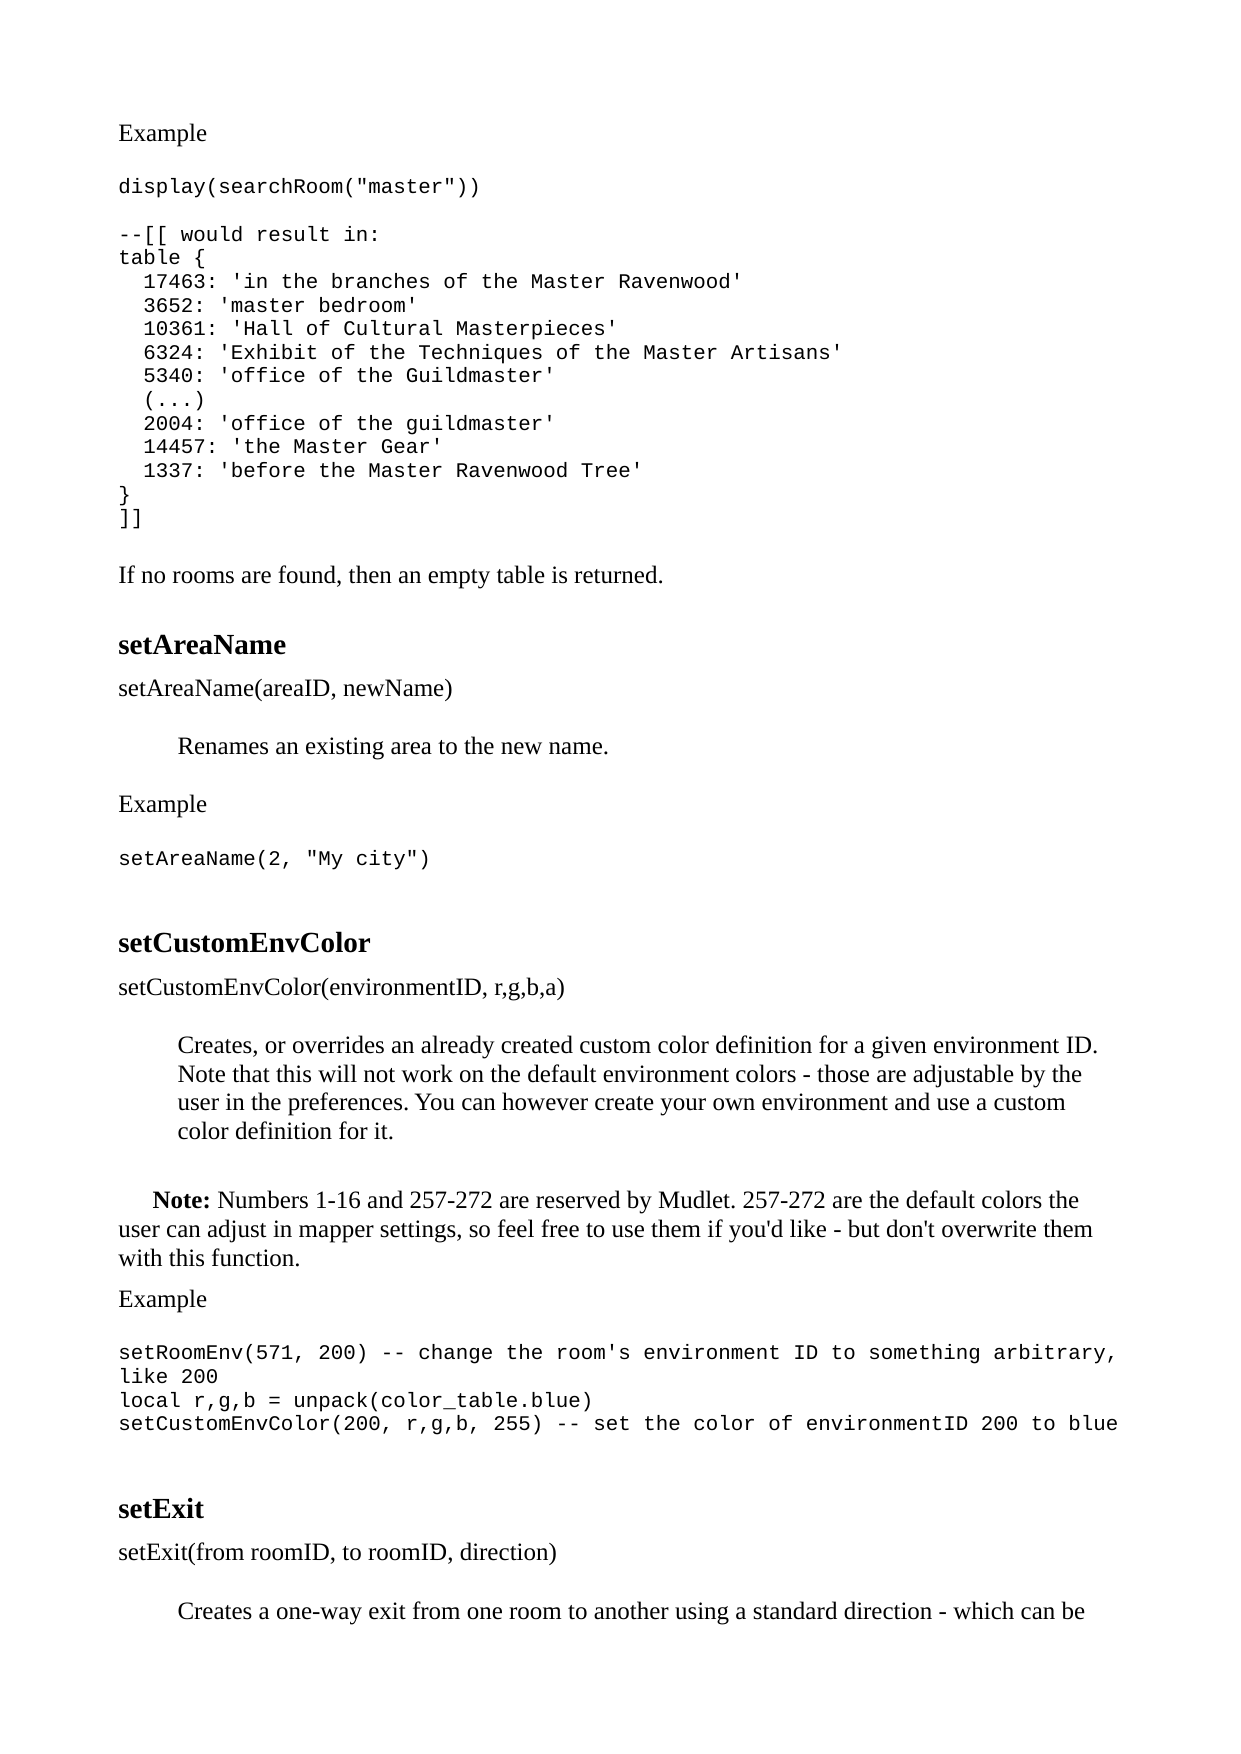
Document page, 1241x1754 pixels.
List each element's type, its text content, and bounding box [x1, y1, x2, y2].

subtitle Example [118, 1284, 1122, 1313]
subtitle setExit [118, 1491, 1122, 1525]
text table { [118, 247, 1122, 271]
text setAreaName(2, "My city") [118, 847, 1122, 871]
text } [118, 484, 1122, 507]
list Renames an existing area to the new name. [177, 731, 1122, 760]
subtitle setExit(from roomID, to roomID, direction) [118, 1537, 1122, 1566]
text 1337: 'before the Master Ravenwood Tree' [118, 460, 1122, 484]
subtitle setCustomEnvColor [118, 926, 1122, 959]
list Creates, or overrides an already created custom color definition for a given environment ID. Note that this will not work on the default environment colors - those are adjustable by the user in the preferences. You can however create your own environment and use a custom color definition for it. [177, 1030, 1122, 1145]
text local r,g,b = unpack(color_table.blue) [118, 1390, 1122, 1413]
subtitle Example [118, 118, 1122, 147]
text (...) [118, 389, 1122, 413]
subtitle setAreaName(areaID, newName) [118, 673, 1122, 702]
subtitle setAreaName [118, 627, 1122, 660]
text 10361: 'Hall of Cultural Masterpieces' [118, 318, 1122, 342]
text Note: Numbers 1-16 and 257-272 are reserved by Mudlet. 257-272 are the default colors the user can adjust in mapper settings, so feel free to use them if you'd like - but don't overwrite them with this function. [118, 1174, 1122, 1272]
text --[[ would result in: [118, 224, 1122, 247]
text 6324: 'Exhibit of the Techniques of the Master Artisans' [118, 342, 1122, 366]
text 5340: 'office of the Guildmaster' [118, 366, 1122, 389]
text 3652: 'master bedroom' [118, 294, 1122, 318]
text ]] [118, 507, 1122, 531]
text setRoomEnv(571, 200) -- change the room's environment ID to something arbitrary, like 200 [118, 1342, 1122, 1390]
text 2004: 'office of the guildmaster' [118, 413, 1122, 436]
subtitle setCustomEnvColor(environmentID, r,g,b,a) [118, 972, 1122, 1000]
subtitle Example [118, 789, 1122, 818]
text If no rooms are found, then an empty table is returned. [118, 561, 1122, 589]
text setCustomEnvColor(200, r,g,b, 255) -- set the color of environmentID 200 to blue [118, 1413, 1122, 1437]
text 17463: 'in the branches of the Master Ravenwood' [118, 271, 1122, 294]
list Creates a one-way exit from one room to another using a standard direction - which can be [177, 1596, 1122, 1624]
text display(searchRoom("master")) [118, 176, 1122, 200]
text 14457: 'the Master Gear' [118, 436, 1122, 460]
